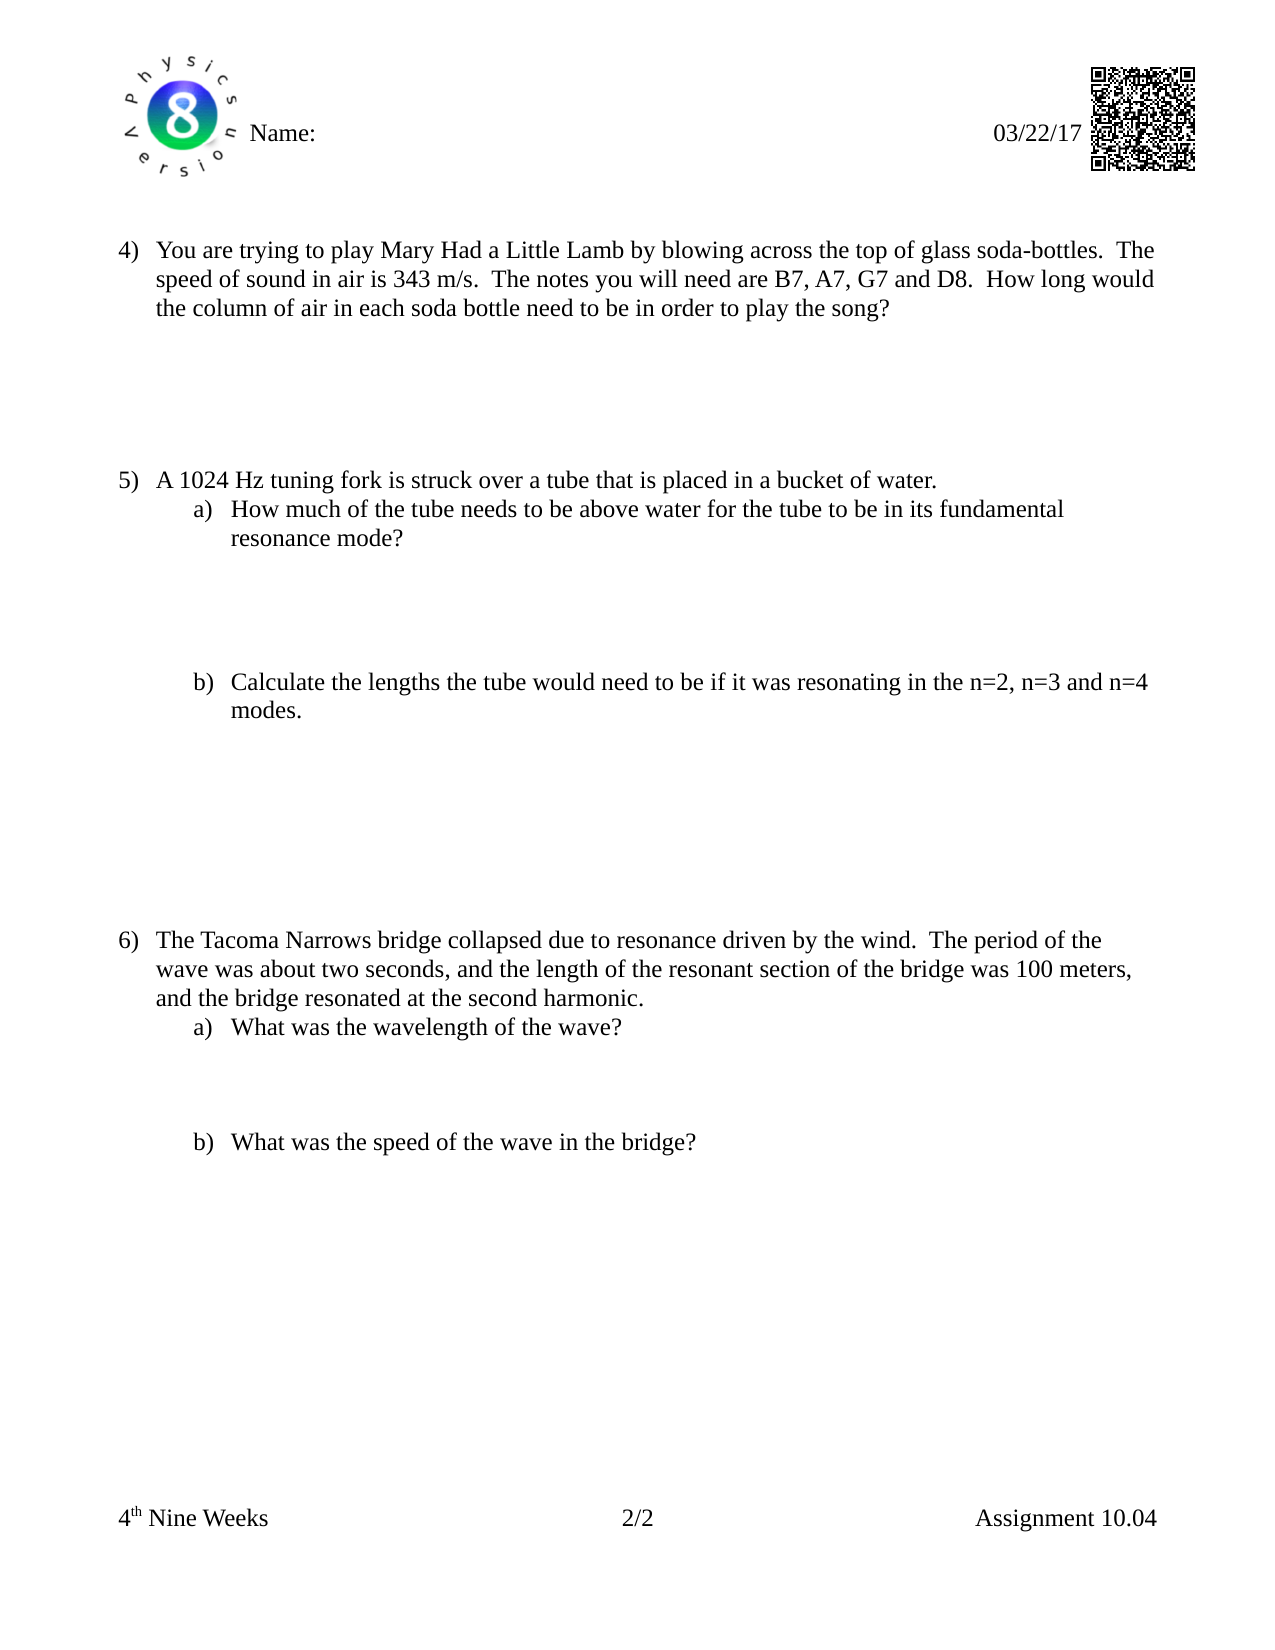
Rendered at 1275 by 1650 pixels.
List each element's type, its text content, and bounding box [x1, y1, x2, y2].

list How much of the tube needs to be above water for the tube to be in its fundamental resonance mode? [193, 494, 1157, 552]
picture [124, 56, 237, 177]
picture [1082, 58, 1203, 179]
list Calculate the lengths the tube would need to be if it was resonating in the n=2, n=3 and n=4 modes. [193, 667, 1157, 724]
list What was the wavelength of the wave? [193, 1012, 1157, 1041]
list What was the speed of the wave in the bridge? [193, 1127, 1157, 1156]
list The Tacoma Narrows bridge collapsed due to resonance driven by the wind. The period of the wave was about two seconds, and the length of the resonant section of the bridge was 100 meters, and the bridge resonated at the second harmonic. [118, 926, 1157, 1012]
list A 1024 Hz tuning fork is struck over a tube that is placed in a bucket of water. [118, 466, 1157, 494]
list You are trying to play Mary Had a Little Lamb by blowing across the top of glass soda-bottles. The speed of sound in air is 343 m/s. The notes you will need are B7, A7, G7 and D8. How long would the column of air in each soda bottle need to be in order to play the song? [118, 236, 1157, 322]
